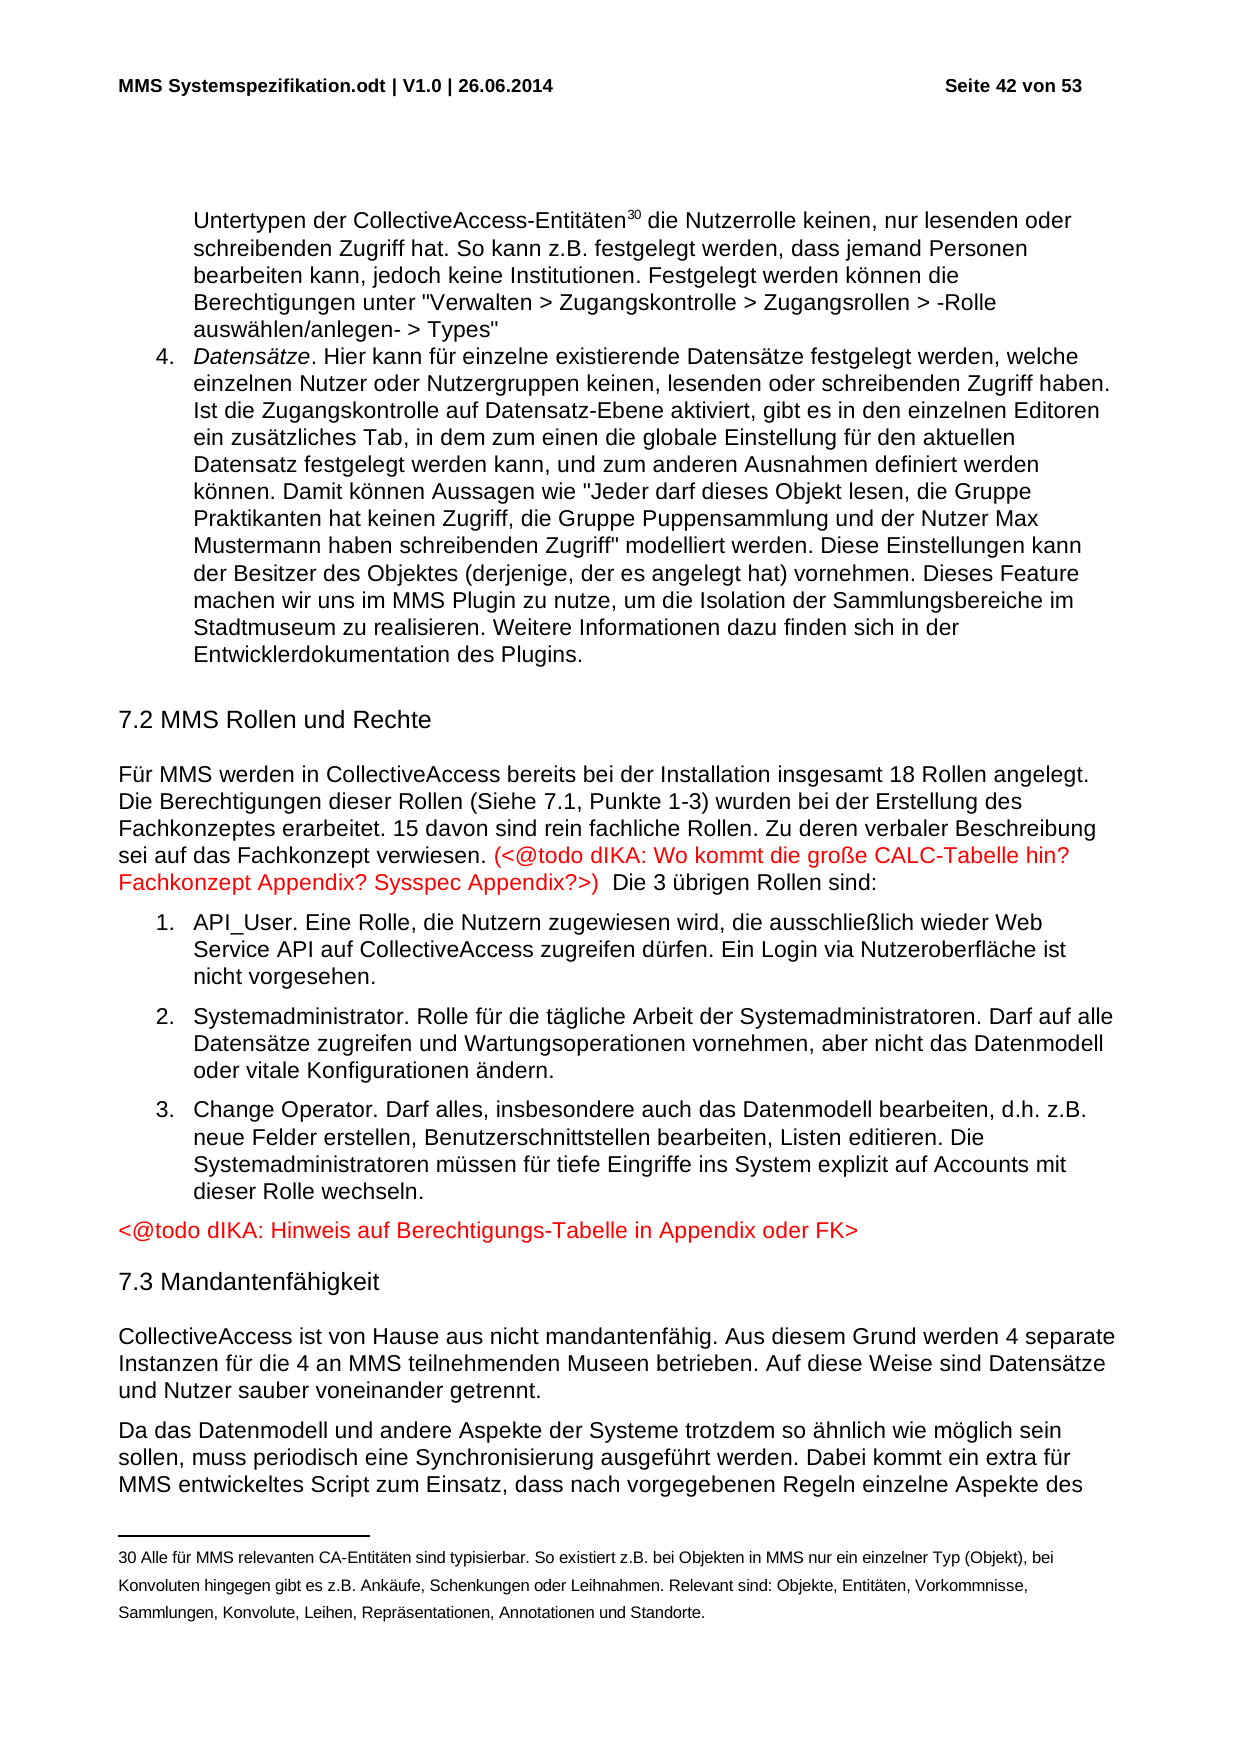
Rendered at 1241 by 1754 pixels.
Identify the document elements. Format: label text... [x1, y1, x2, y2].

list Untertypen der CollectiveAccess-Entitäten die Nutzerrolle keinen, nur lesenden oder schreibenden Zugriff hat. So kann z.B. festgelegt werden, dass jemand Personen bearbeiten kann, jedoch keine Institutionen. Festgelegt werden können die Berechtigungen unter "Verwalten > Zugangskontrolle > Zugangsrollen > -Rolle auswählen/anlegen- > Types" [156, 207, 1122, 342]
list Datensätze. Hier kann für einzelne existierende Datensätze festgelegt werden, welche einzelnen Nutzer oder Nutzergruppen keinen, lesenden oder schreibenden Zugriff haben. Ist die Zugangskontrolle auf Datensatz-Ebene aktiviert, gibt es in den einzelnen Editoren ein zusätzliches Tab, in dem zum einen die globale Einstellung für den aktuellen Datensatz festgelegt werden kann, und zum anderen Ausnahmen definiert werden können. Damit können Aussagen wie "Jeder darf dieses Objekt lesen, die Gruppe Praktikanten hat keinen Zugriff, die Gruppe Puppensammlung und der Nutzer Max Mustermann haben schreibenden Zugriff" modelliert werden. Diese Einstellungen kann der Besitzer des Objektes (derjenige, der es angelegt hat) vornehmen. Dieses Feature machen wir uns im MMS Plugin zu nutze, um die Isolation der Sammlungsbereiche im Stadtmuseum zu realisieren. Weitere Informationen dazu finden sich in der Entwicklerdokumentation des Plugins. [156, 342, 1122, 667]
list Change Operator. Darf alles, insbesondere auch das Datenmodell bearbeiten, d.h. z.B. neue Felder erstellen, Benutzerschnittstellen bearbeiten, Listen editieren. Die Systemadministratoren müssen für tiefe Eingriffe ins System explizit auf Accounts mit dieser Rolle wechseln. [156, 1096, 1122, 1204]
text Für MMS werden in CollectiveAccess bereits bei der Installation insgesamt 18 Rollen angelegt. Die Berechtigungen dieser Rollen (Siehe 7.1, Punkte 1-3) wurden bei der Erstellung des Fachkonzeptes erarbeitet. 15 davon sind rein fachliche Rollen. Zu deren verbaler Beschreibung sei auf das Fachkonzept verwiesen. (<@todo dIKA: Wo kommt die große CALC-Tabelle hin? Fachkonzept Appendix? Sysspec Appendix?>) Die 3 übrigen Rollen sind: [118, 760, 1122, 896]
list Alle für MMS relevanten CA-Entitäten sind typisierbar. So existiert z.B. bei Objekten in MMS nur ein einzelner Typ (Objekt), bei Konvoluten hingegen gibt es z.B. Ankäufe, Schenkungen oder Leihnahmen. Relevant sind: Objekte, Entitäten, Vorkommnisse, Sammlungen, Konvolute, Leihen, Repräsentationen, Annotationen und Standorte. [118, 1542, 1122, 1623]
list Systemadministrator. Rolle für die tägliche Arbeit der Systemadministratoren. Darf auf alle Datensätze zugreifen und Wartungsoperationen vornehmen, aber nicht das Datenmodell oder vitale Konfigurationen ändern. [156, 1002, 1122, 1083]
list API_User. Eine Rolle, die Nutzern zugewiesen wird, die ausschließlich wieder Web Service API auf CollectiveAccess zugreifen dürfen. Ein Login via Nutzeroberfläche ist nicht vorgesehen. [156, 908, 1122, 989]
text Da das Datenmodell und andere Aspekte der Systeme trotzdem so ähnlich wie möglich sein sollen, muss periodisch eine Synchronisierung ausgeführt werden. Dabei kommt ein extra für MMS entwickeltes Script zum Einsatz, dass nach vorgegebenen Regeln einzelne Aspekte des [118, 1416, 1122, 1497]
subtitle Mandantenfähigkeit [43, 1269, 1122, 1296]
text <@todo dIKA: Hinweis auf Berechtigungs-Tabelle in Appendix oder FK> [118, 1217, 1122, 1244]
subtitle MMS Rollen und Rechte [43, 707, 1122, 734]
text CollectiveAccess ist von Hause aus nicht mandantenfähig. Aus diesem Grund werden 4 separate Instanzen für die 4 an MMS teilnehmenden Museen betrieben. Auf diese Weise sind Datensätze und Nutzer sauber voneinander getrennt. [118, 1322, 1122, 1404]
